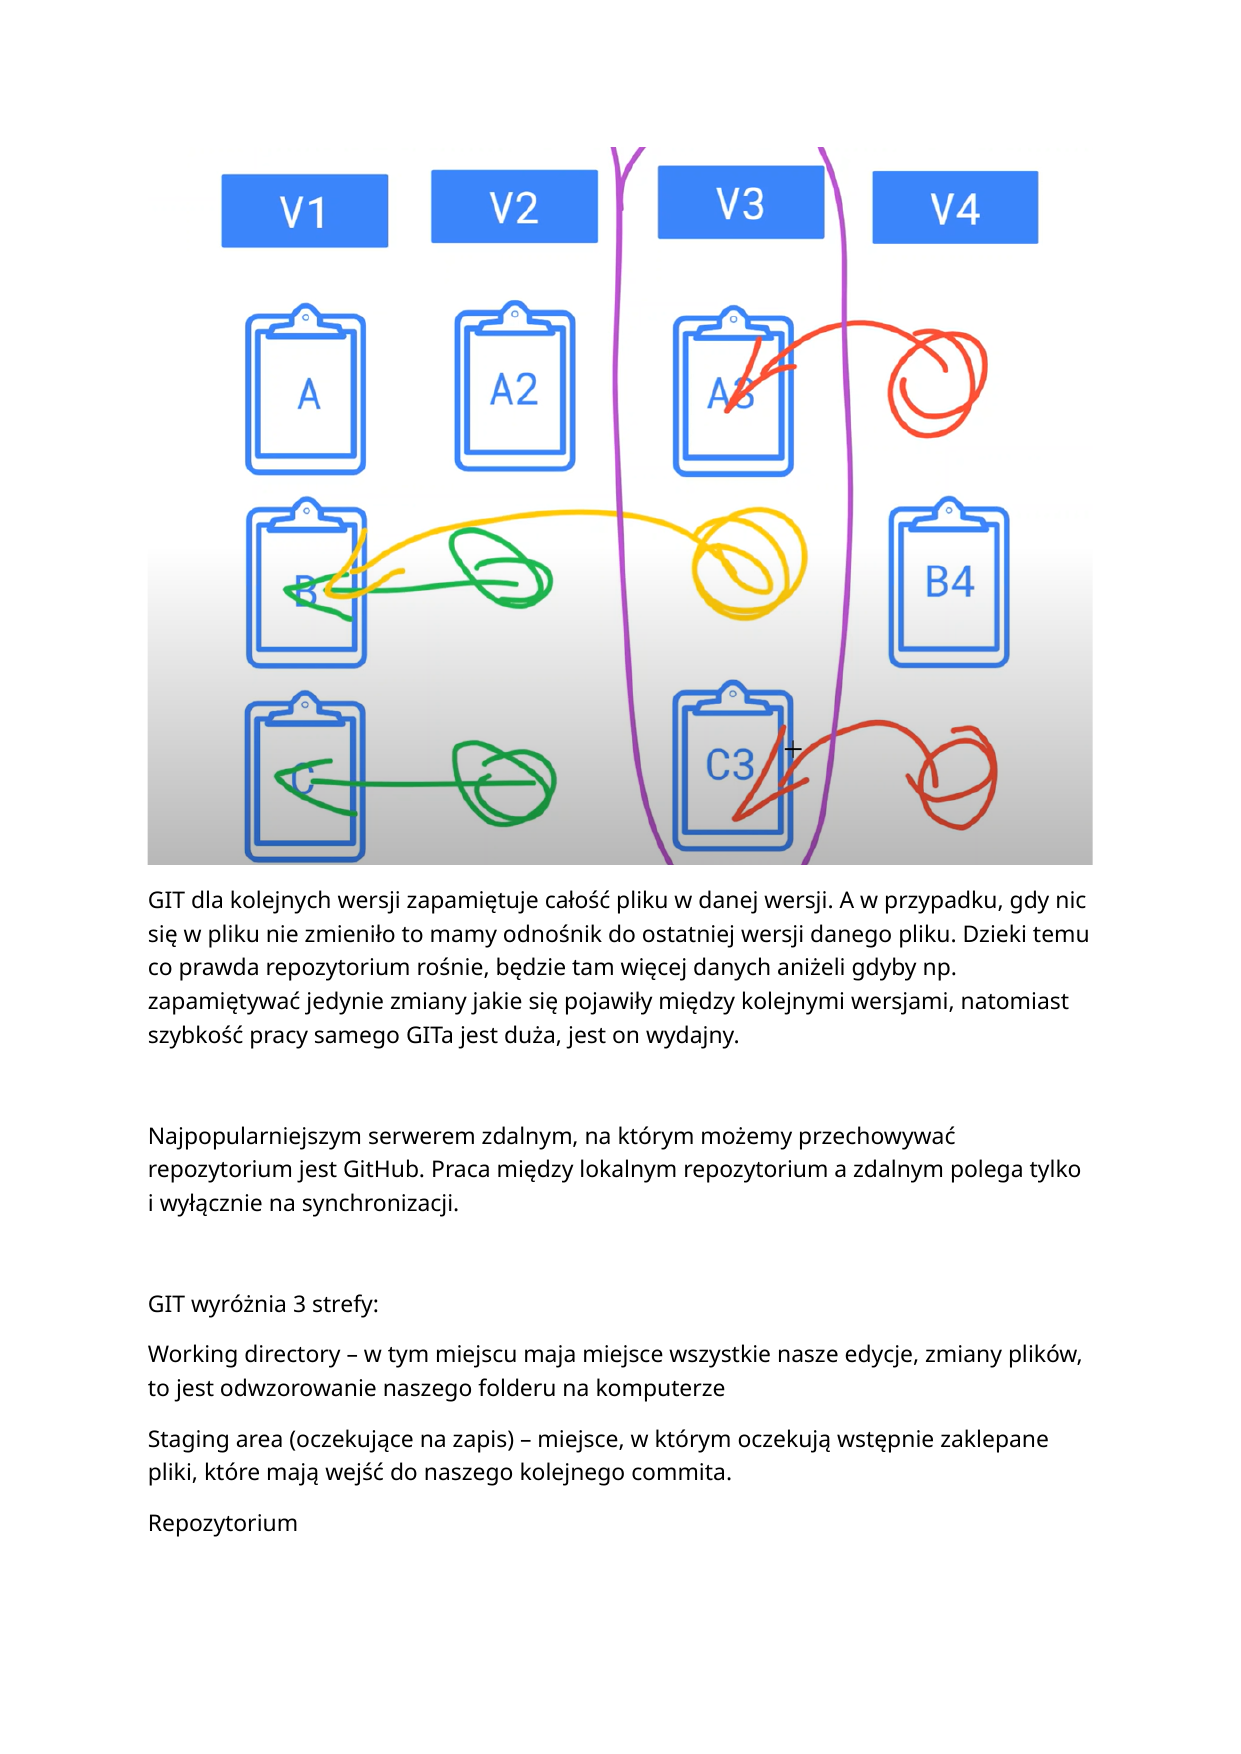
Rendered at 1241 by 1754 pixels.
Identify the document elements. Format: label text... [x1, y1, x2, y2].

text Staging area (oczekujące na zapis) – miejsce, w którym oczekują wstępnie zaklepane pliki, które mają wejść do naszego kolejnego commita. [148, 1423, 1093, 1488]
text GIT dla kolejnych wersji zapamiętuje całość pliku w danej wersji. A w przypadku, gdy nic się w pliku nie zmieniło to mamy odnośnik do ostatniej wersji danego pliku. Dzieki temu co prawda repozytorium rośnie, będzie tam więcej danych aniżeli gdyby np. zapamiętywać jedynie zmiany jakie się pojawiły między kolejnymi wersjami, natomiast szybkość pracy samego GITa jest duża, jest on wydajny. [148, 884, 1093, 1050]
text Najpopularniejszym serwerem zdalnym, na którym możemy przechowywać repozytorium jest GitHub. Praca między lokalnym repozytorium a zdalnym polega tylko i wyłącznie na synchronizacji. [148, 1120, 1093, 1218]
text GIT wyróżnia 3 strefy: [148, 1288, 1093, 1319]
picture [147, 147, 1093, 865]
text Repozytorium [148, 1507, 1093, 1538]
text Working directory – w tym miejscu maja miejsce wszystkie nasze edycje, zmiany plików, to jest odwzorowanie naszego folderu na komputerze [148, 1338, 1093, 1403]
